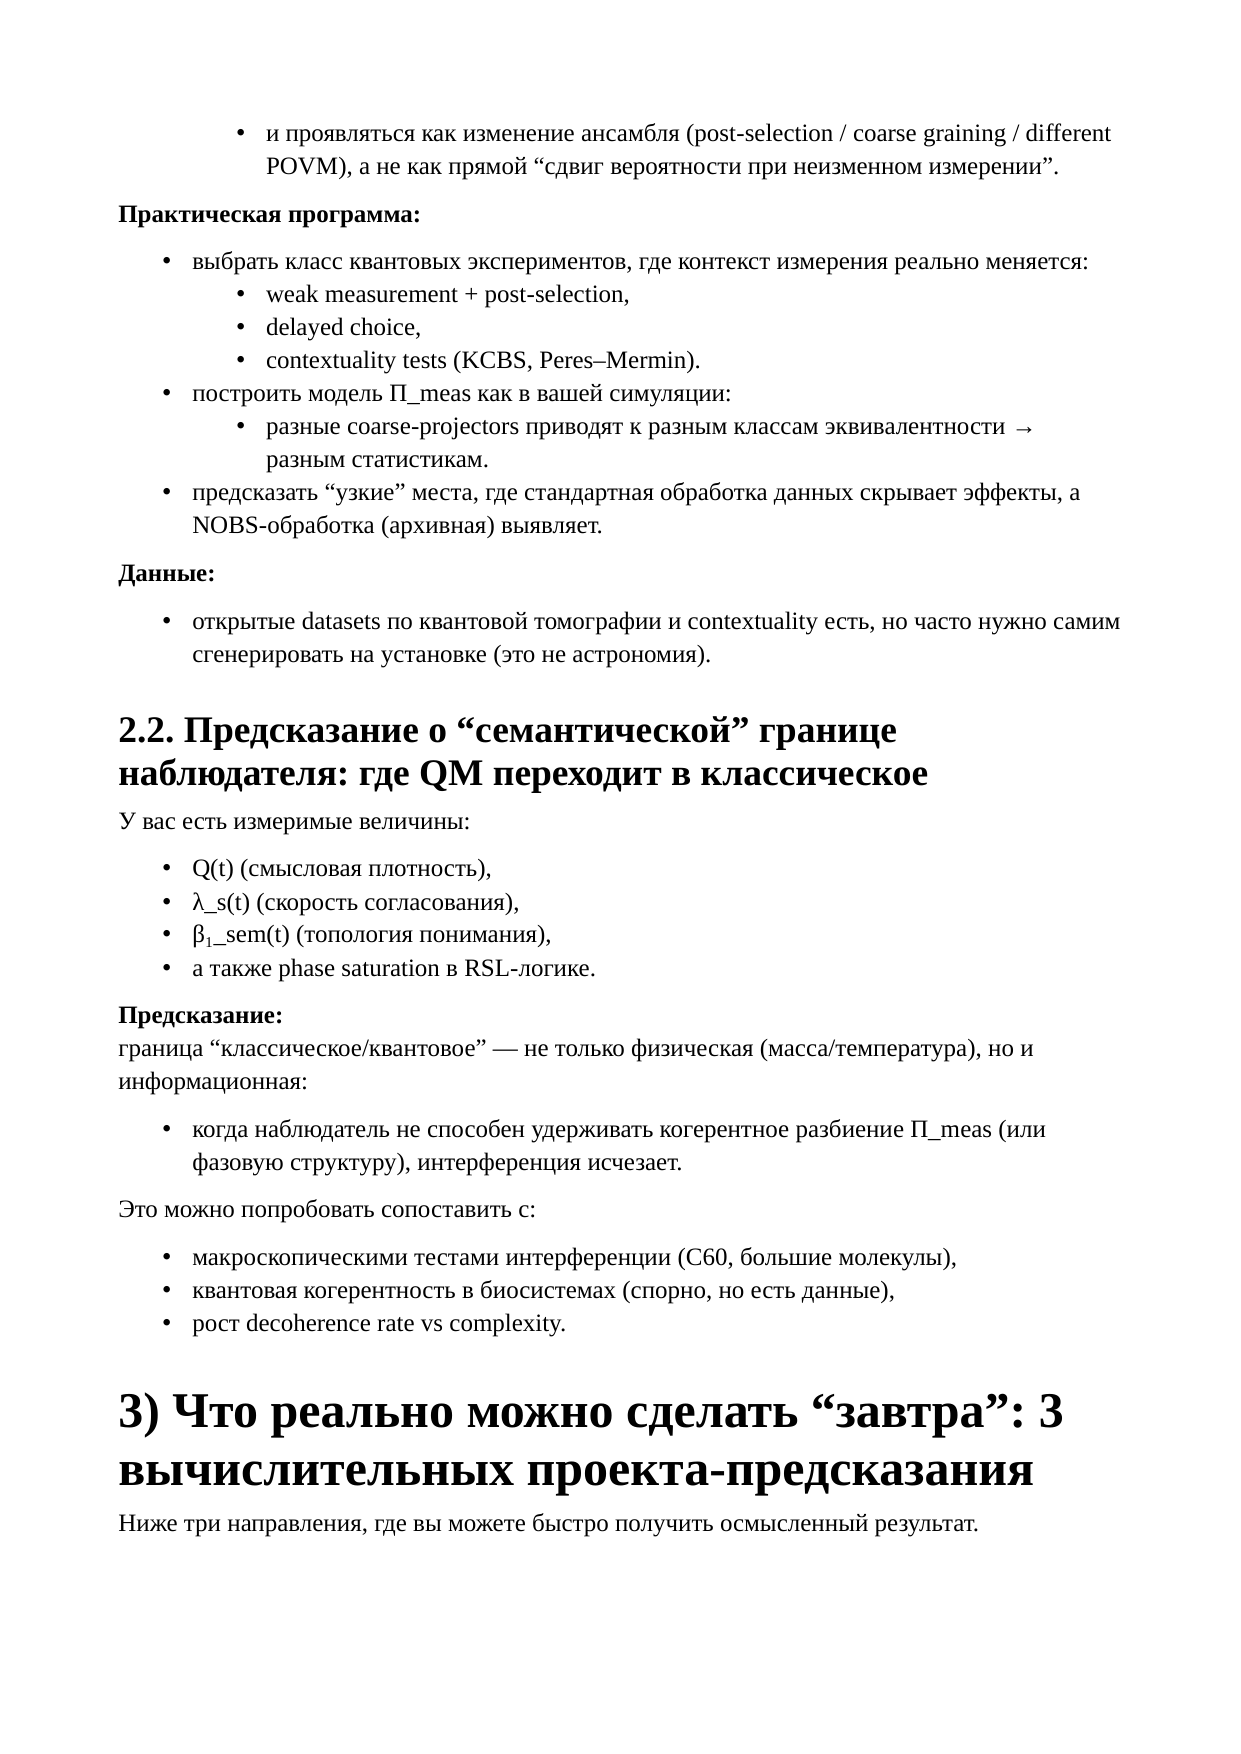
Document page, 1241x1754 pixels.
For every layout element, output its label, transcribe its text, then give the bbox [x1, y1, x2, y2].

list рост decoherence rate vs complexity. [162, 1308, 1122, 1337]
list макроскопическими тестами интерференции (C60, большие молекулы), [162, 1242, 1122, 1271]
list β₁_sem(t) (топология понимания), [162, 919, 1122, 948]
list Q(t) (смысловая плотность), [162, 853, 1122, 882]
list когда наблюдатель не способен удерживать когерентное разбиение Π_meas (или фазовую структуру), интерференция исчезает. [162, 1114, 1122, 1176]
text Данные: [118, 558, 1122, 587]
list а также phase saturation в RSL‑логике. [162, 953, 1122, 981]
list открытые datasets по квантовой томографии и contextuality есть, но часто нужно самим сгенерировать на установке (это не астрономия). [162, 606, 1122, 667]
text У вас есть измеримые величины: [118, 806, 1122, 835]
list и проявляться как изменение ансамбля (post‑selection / coarse graining / different POVM), а не как прямой “сдвиг вероятности при неизменном измерении”. [236, 118, 1122, 180]
list delayed choice, [236, 312, 1122, 341]
list λ_s(t) (скорость согласования), [162, 887, 1122, 915]
subtitle 3) Что реально можно сделать “завтра”: 3 вычислительных проекта-предсказания [118, 1381, 1122, 1496]
list квантовая когерентность в биосистемах (спорно, но есть данные), [162, 1275, 1122, 1304]
list выбрать класс квантовых экспериментов, где контекст измерения реально меняется: [162, 246, 1122, 275]
text Предсказание: граница “классическое/квантовое” — не только физическая (масса/температура), но и информационная: [118, 1000, 1122, 1095]
subtitle 2.2. Предсказание о “семантической” границе наблюдателя: где QM переходит в классическое [118, 707, 1122, 793]
text Ниже три направления, где вы можете быстро получить осмысленный результат. [118, 1508, 1122, 1537]
list weak measurement + post‑selection, [236, 279, 1122, 308]
text Практическая программа: [118, 199, 1122, 227]
list contextuality tests (KCBS, Peres–Mermin). [236, 345, 1122, 374]
list разные coarse‑projectors приводят к разным классам эквивалентности → разным статистикам. [236, 411, 1122, 473]
text Это можно попробовать сопоставить с: [118, 1194, 1122, 1223]
list построить модель Π_meas как в вашей симуляции: [162, 378, 1122, 407]
list предсказать “узкие” места, где стандартная обработка данных скрывает эффекты, а NOBS‑обработка (архивная) выявляет. [162, 477, 1122, 539]
